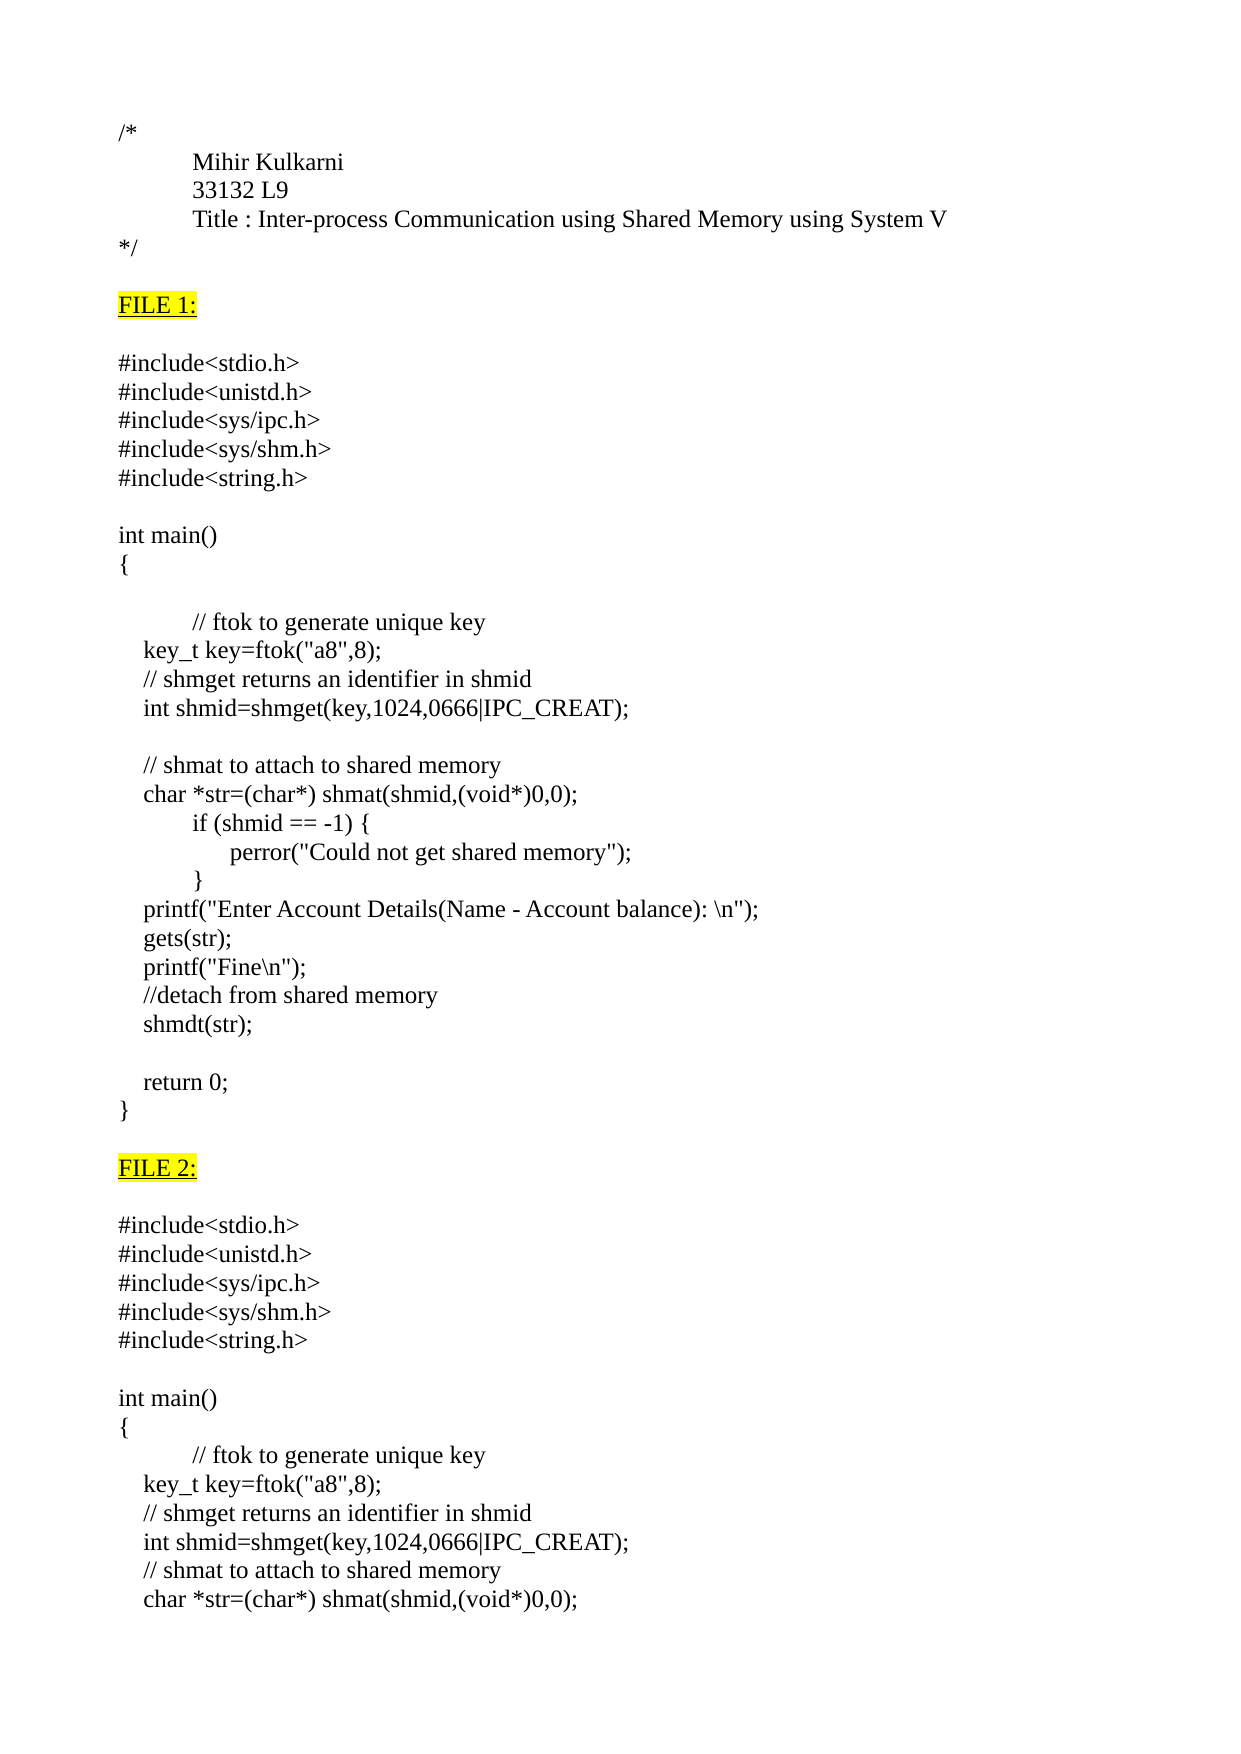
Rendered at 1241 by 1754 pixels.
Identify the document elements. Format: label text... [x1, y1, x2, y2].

text } [118, 1096, 1122, 1124]
text { [118, 549, 1122, 578]
text //detach from shared memory [118, 981, 1122, 1009]
text #include<string.h> [118, 463, 1122, 492]
text /* [118, 118, 1122, 147]
text #include<stdio.h> [118, 348, 1122, 377]
text int main() [118, 1383, 1122, 1412]
text #include<unistd.h> [118, 377, 1122, 406]
text FILE 2: [118, 1153, 1122, 1182]
text { [118, 1412, 1122, 1441]
text printf("Fine\n"); [118, 952, 1122, 981]
text #include<sys/ipc.h> [118, 1268, 1122, 1297]
text // ftok to generate unique key [118, 607, 1122, 636]
text printf("Enter Account Details(Name - Account balance): \n"); [118, 894, 1122, 923]
text key_t key=ftok("a8",8); [118, 636, 1122, 664]
text // shmat to attach to shared memory [118, 1556, 1122, 1584]
text int main() [118, 521, 1122, 549]
text #include<unistd.h> [118, 1239, 1122, 1268]
text if (shmid == -1) { [118, 808, 1122, 837]
text // shmat to attach to shared memory [118, 751, 1122, 779]
text // shmget returns an identifier in shmid [118, 664, 1122, 693]
text key_t key=ftok("a8",8); [118, 1469, 1122, 1498]
text char *str=(char*) shmat(shmid,(void*)0,0); [118, 779, 1122, 808]
text FILE 1: [118, 291, 1122, 319]
text int shmid=shmget(key,1024,0666|IPC_CREAT); [118, 1527, 1122, 1556]
text Mihir Kulkarni [118, 147, 1122, 176]
text #include<sys/shm.h> [118, 1297, 1122, 1326]
text // ftok to generate unique key [118, 1441, 1122, 1469]
text char *str=(char*) shmat(shmid,(void*)0,0); [118, 1584, 1122, 1613]
text */ [118, 233, 1122, 262]
text 33132 L9 [118, 176, 1122, 204]
text perror("Could not get shared memory"); [118, 837, 1122, 866]
text // shmget returns an identifier in shmid [118, 1498, 1122, 1527]
text int shmid=shmget(key,1024,0666|IPC_CREAT); [118, 693, 1122, 722]
text #include<string.h> [118, 1326, 1122, 1354]
text gets(str); [118, 923, 1122, 952]
text #include<sys/ipc.h> [118, 406, 1122, 434]
text Title : Inter-process Communication using Shared Memory using System V [118, 204, 1122, 233]
text return 0; [118, 1067, 1122, 1096]
text shmdt(str); [118, 1009, 1122, 1038]
text #include<sys/shm.h> [118, 434, 1122, 463]
text #include<stdio.h> [118, 1211, 1122, 1239]
text } [118, 866, 1122, 894]
